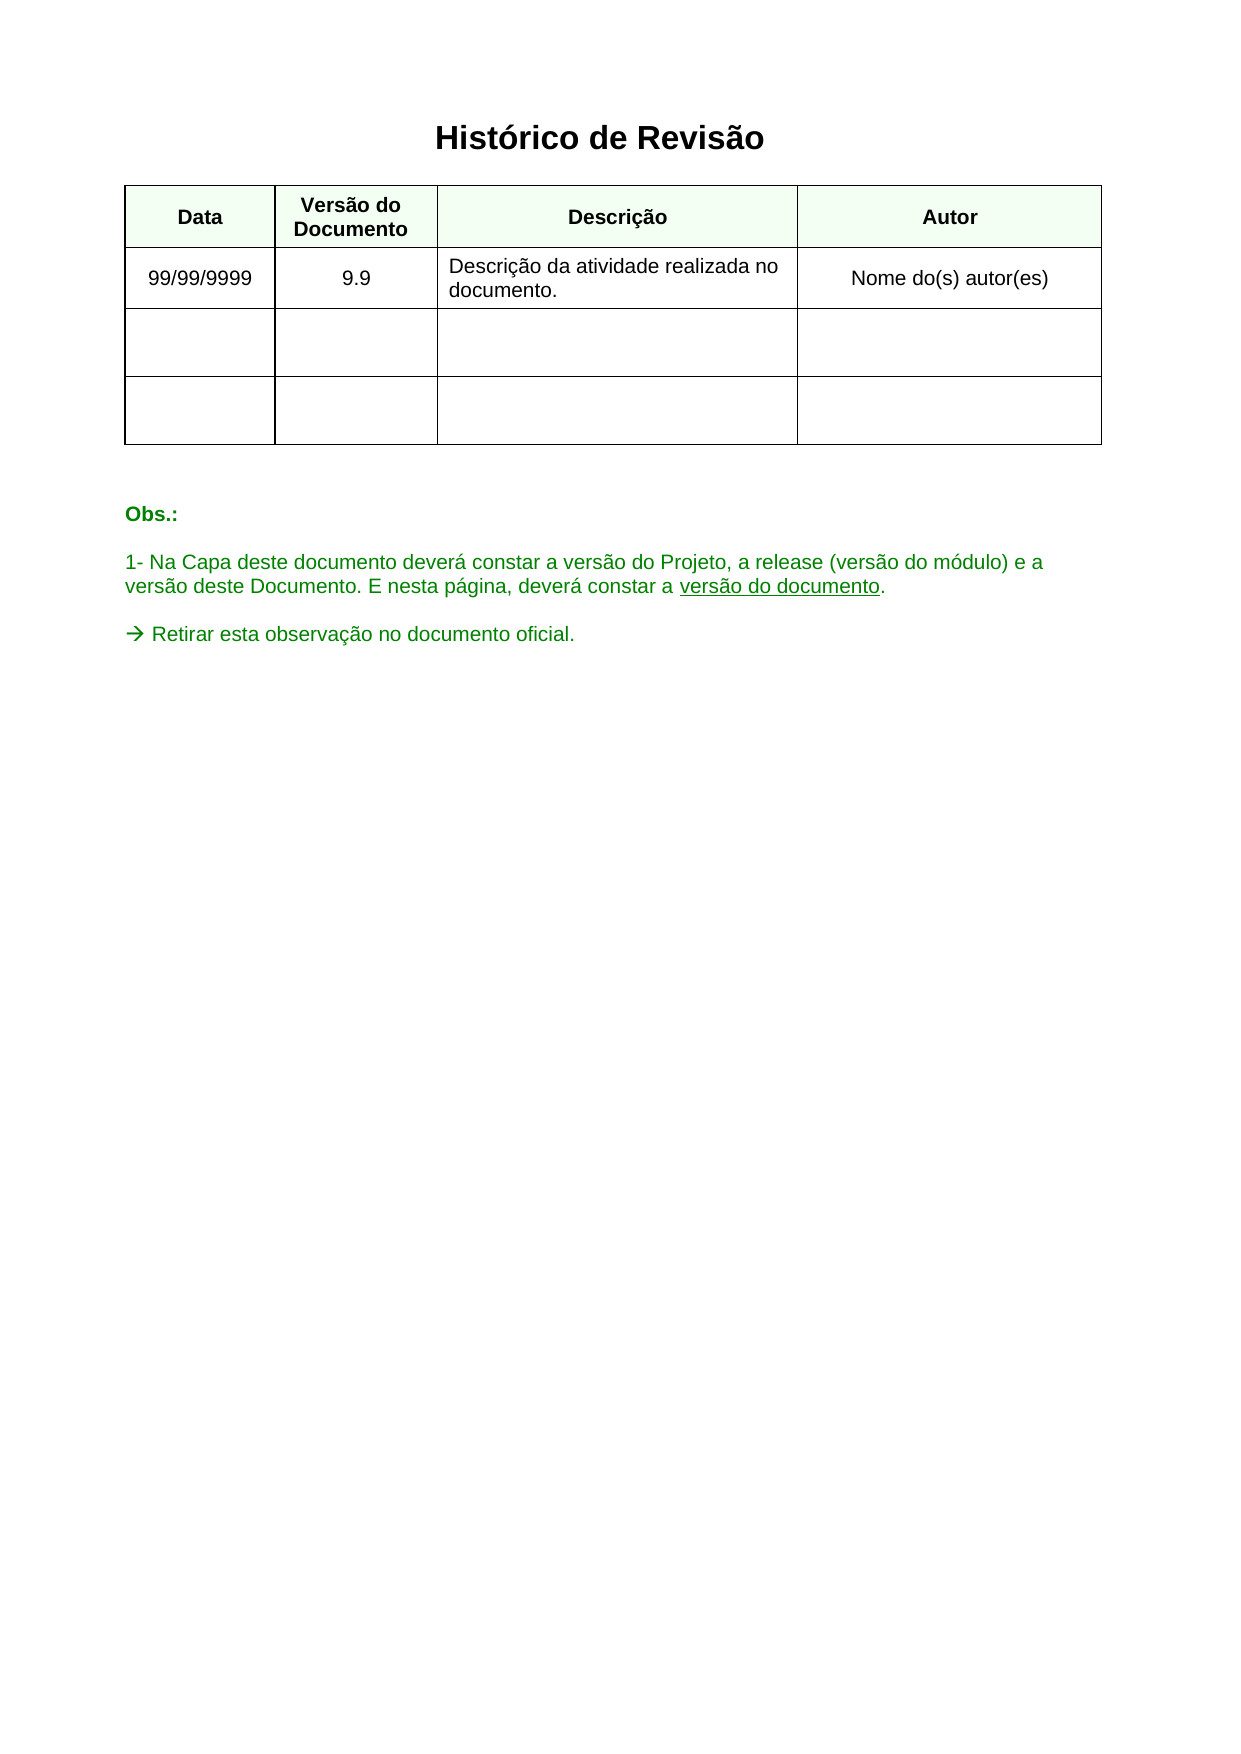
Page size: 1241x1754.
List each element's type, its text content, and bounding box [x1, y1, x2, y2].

table_cell 99/99/9999 [126, 248, 274, 308]
table_cell [438, 309, 797, 376]
table_cell [276, 309, 437, 376]
table_cell [276, 377, 437, 444]
table_cell [126, 309, 274, 376]
table_cell [438, 377, 797, 444]
table_cell Nome do(s) autor(es) [798, 248, 1101, 308]
title Obs.: [125, 502, 1075, 526]
table_cell [798, 377, 1101, 444]
table_cell [126, 377, 274, 444]
table_header Data [126, 186, 274, 247]
table_header Autor [798, 186, 1101, 247]
title 1- Na Capa deste documento deverá constar a versão do Projeto, a release (versão do módulo) e a versão deste Documento. E nesta página, deverá constar a versão do documento. [125, 550, 1075, 598]
table_header Versão do Documento [276, 186, 437, 247]
text Histórico de Revisão [125, 118, 1075, 157]
title  Retirar esta observação no documento oficial. [125, 622, 1075, 646]
table_cell 9.9 [276, 248, 437, 308]
table_header Descrição [438, 186, 797, 247]
table_cell Descrição da atividade realizada no documento. [438, 248, 797, 308]
table_cell [798, 309, 1101, 376]
